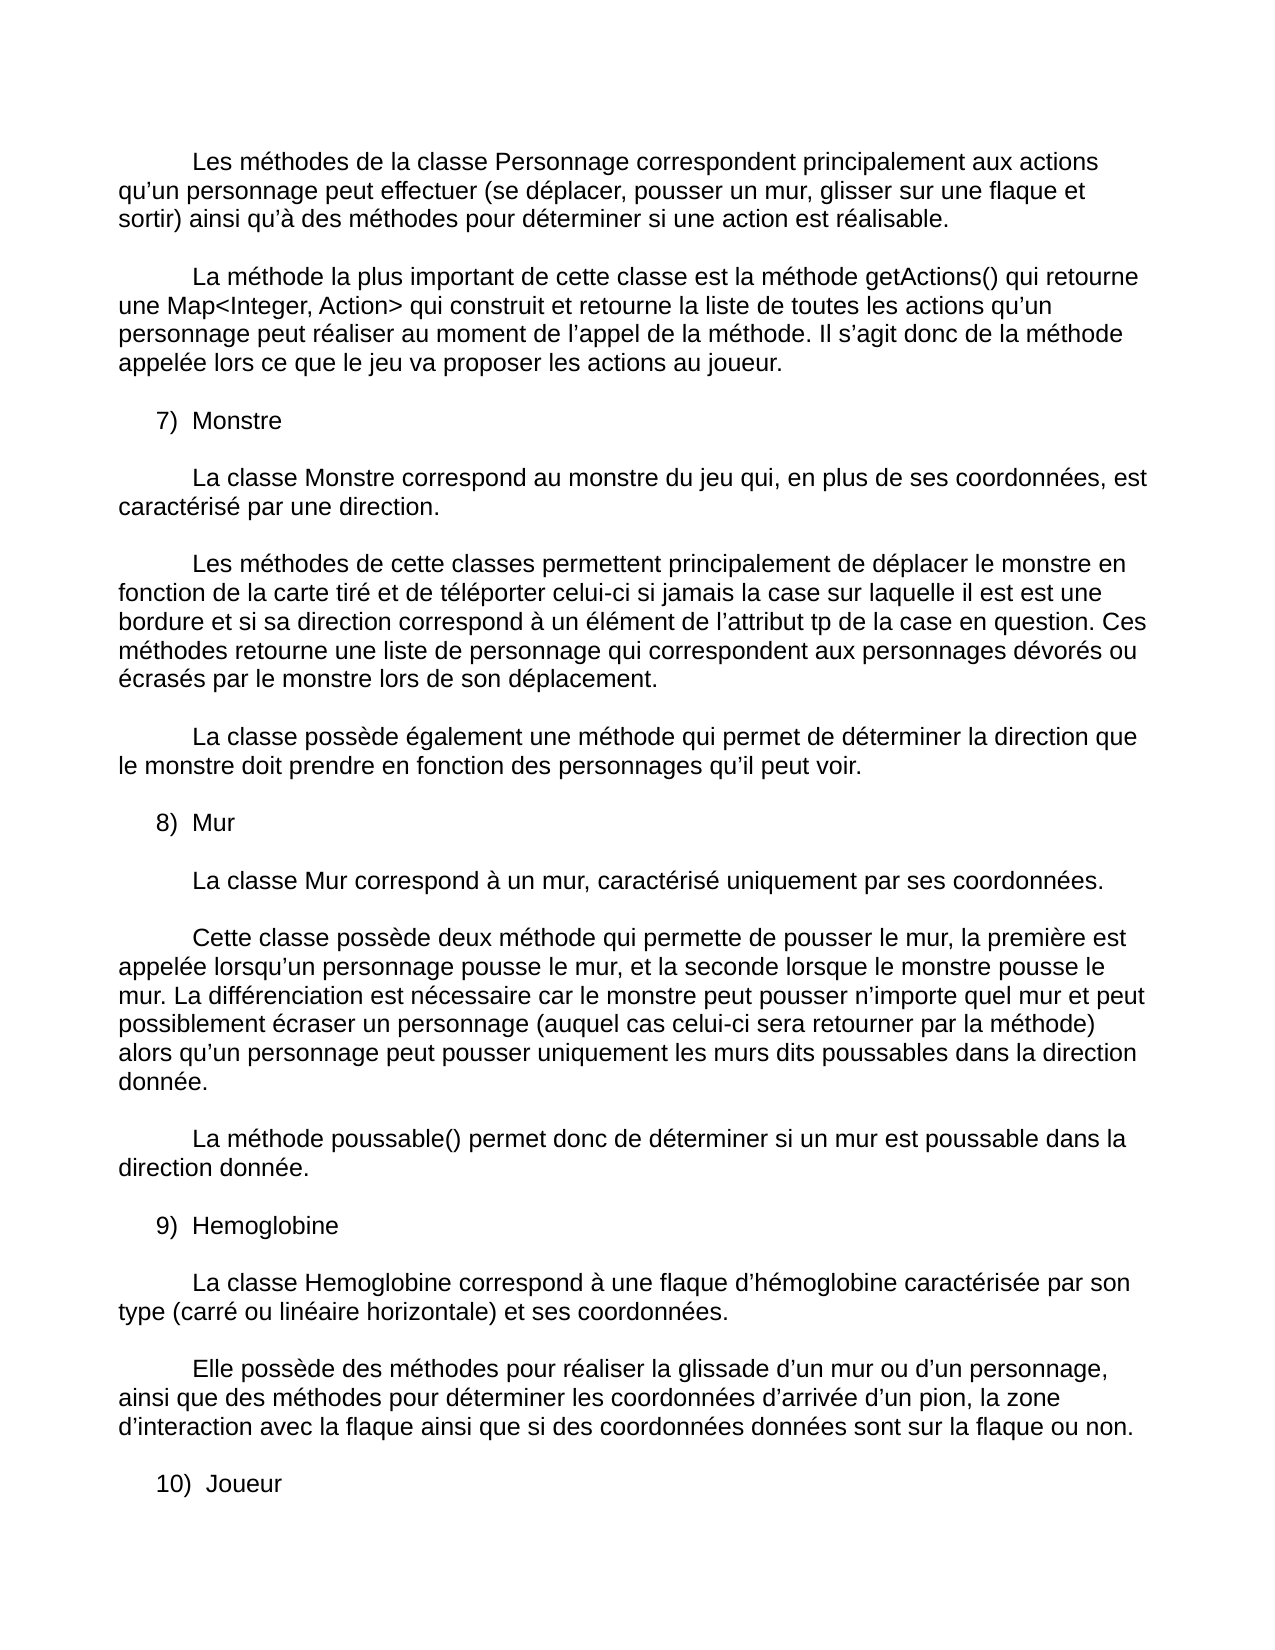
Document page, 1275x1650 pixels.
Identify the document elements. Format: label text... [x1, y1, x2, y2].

text La classe possède également une méthode qui permet de déterminer la direction que le monstre doit prendre en fonction des personnages qu’il peut voir. [118, 722, 1157, 779]
text La classe Monstre correspond au monstre du jeu qui, en plus de ses coordonnées, est caractérisé par une direction. [118, 463, 1157, 521]
text Elle possède des méthodes pour réaliser la glissade d’un mur ou d’un personnage, ainsi que des méthodes pour déterminer les coordonnées d’arrivée d’un pion, la zone d’interaction avec la flaque ainsi que si des coordonnées données sont sur la flaque ou non. [118, 1354, 1157, 1441]
list Mur [156, 808, 1157, 837]
text Cette classe possède deux méthode qui permette de pousser le mur, la première est appelée lorsqu’un personnage pousse le mur, et la seconde lorsque le monstre pousse le mur. La différenciation est nécessaire car le monstre peut pousser n’importe quel mur et peut possiblement écraser un personnage (auquel cas celui-ci sera retourner par la méthode) alors qu’un personnage peut pousser uniquement les murs dits poussables dans la direction donnée. [118, 923, 1157, 1096]
list Joueur [156, 1469, 1157, 1498]
list Hemoglobine [156, 1211, 1157, 1239]
text Les méthodes de cette classes permettent principalement de déplacer le monstre en fonction de la carte tiré et de téléporter celui-ci si jamais la case sur laquelle il est est une bordure et si sa direction correspond à un élément de l’attribut tp de la case en question. Ces méthodes retourne une liste de personnage qui correspondent aux personnages dévorés ou écrasés par le monstre lors de son déplacement. [118, 549, 1157, 693]
text La classe Hemoglobine correspond à une flaque d’hémoglobine caractérisée par son type (carré ou linéaire horizontale) et ses coordonnées. [118, 1268, 1157, 1326]
text La méthode poussable() permet donc de déterminer si un mur est poussable dans la direction donnée. [118, 1124, 1157, 1182]
list Monstre [156, 406, 1157, 434]
text La classe Mur correspond à un mur, caractérisé uniquement par ses coordonnées. [118, 866, 1157, 894]
text Les méthodes de la classe Personnage correspondent principalement aux actions qu’un personnage peut effectuer (se déplacer, pousser un mur, glisser sur une flaque et sortir) ainsi qu’à des méthodes pour déterminer si une action est réalisable. [118, 147, 1157, 233]
text La méthode la plus important de cette classe est la méthode getActions() qui retourne une Map<Integer, Action> qui construit et retourne la liste de toutes les actions qu’un personnage peut réaliser au moment de l’appel de la méthode. Il s’agit donc de la méthode appelée lors ce que le jeu va proposer les actions au joueur. [118, 262, 1157, 377]
